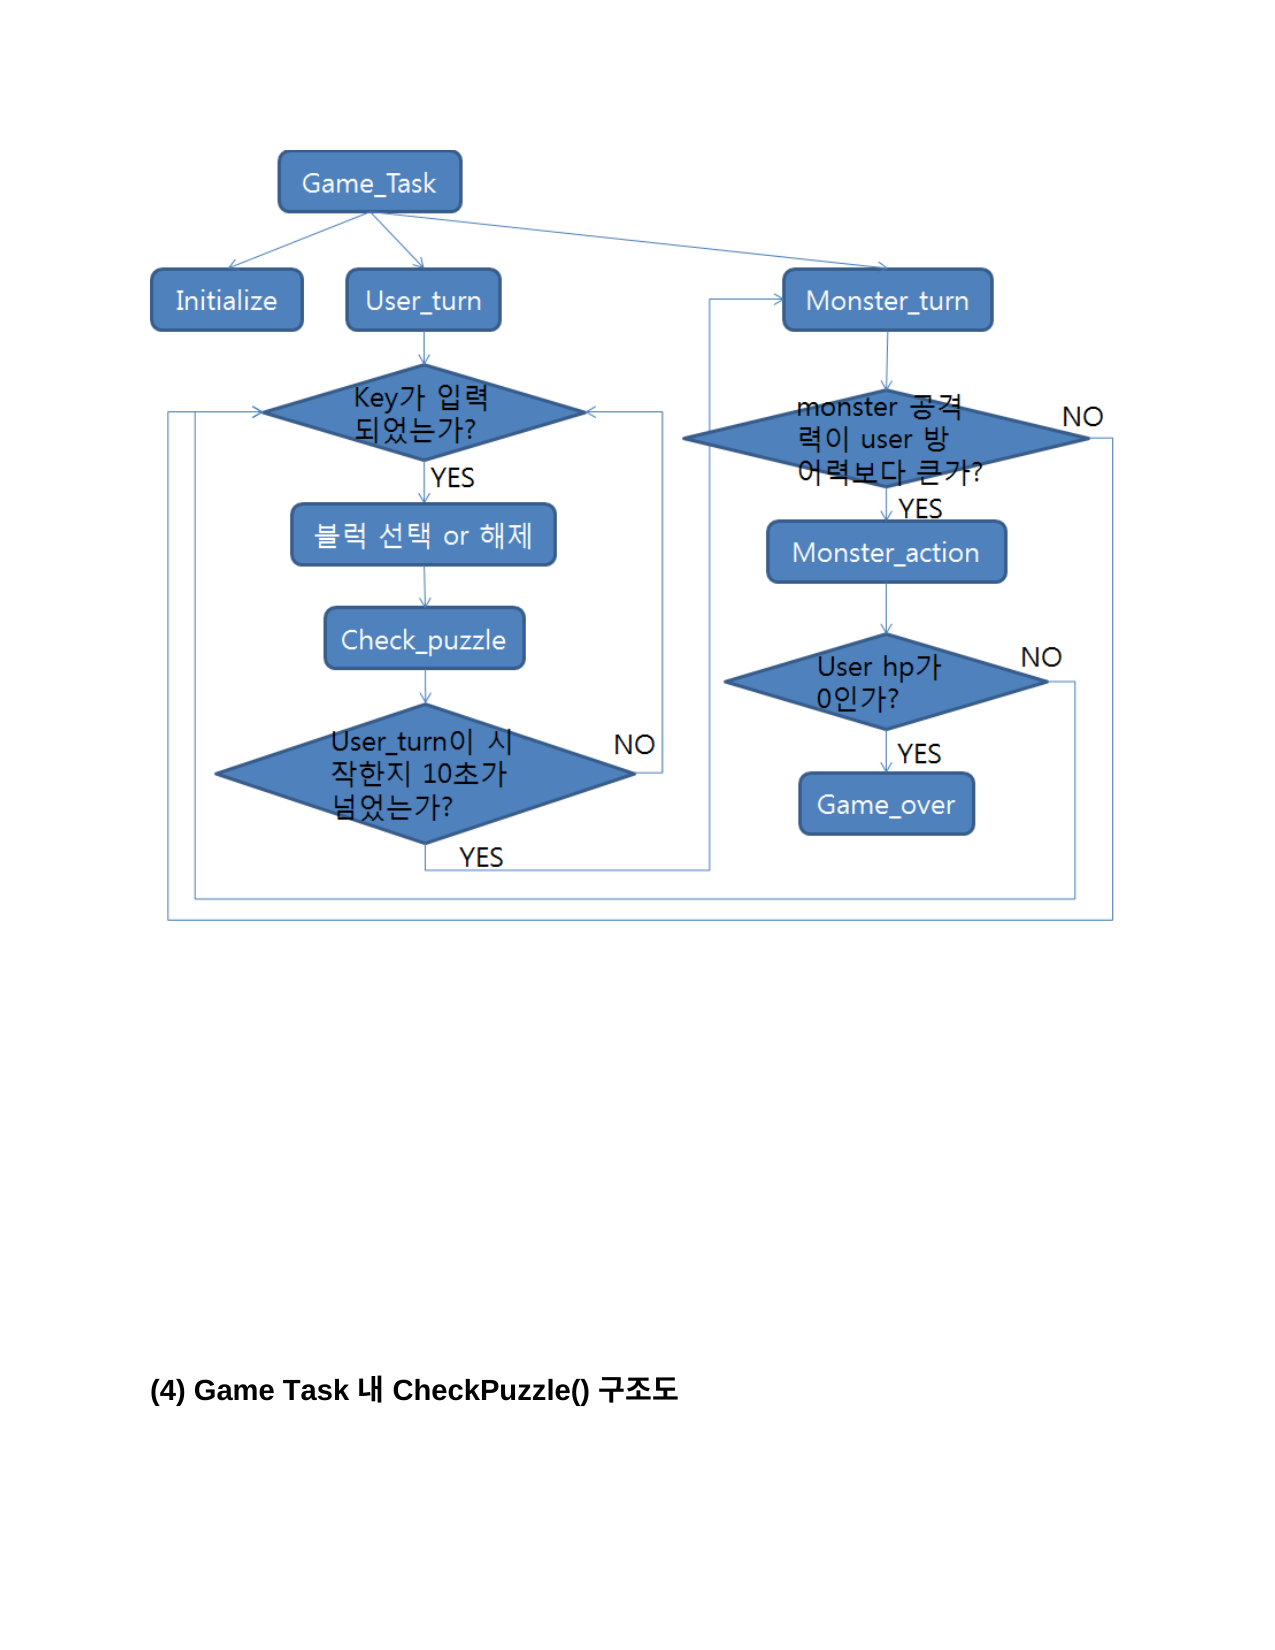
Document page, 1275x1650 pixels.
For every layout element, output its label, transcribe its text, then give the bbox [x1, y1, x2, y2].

picture [150, 150, 1125, 921]
text (4) Game Task 내 CheckPuzzle() 구조도 [150, 1374, 1125, 1407]
